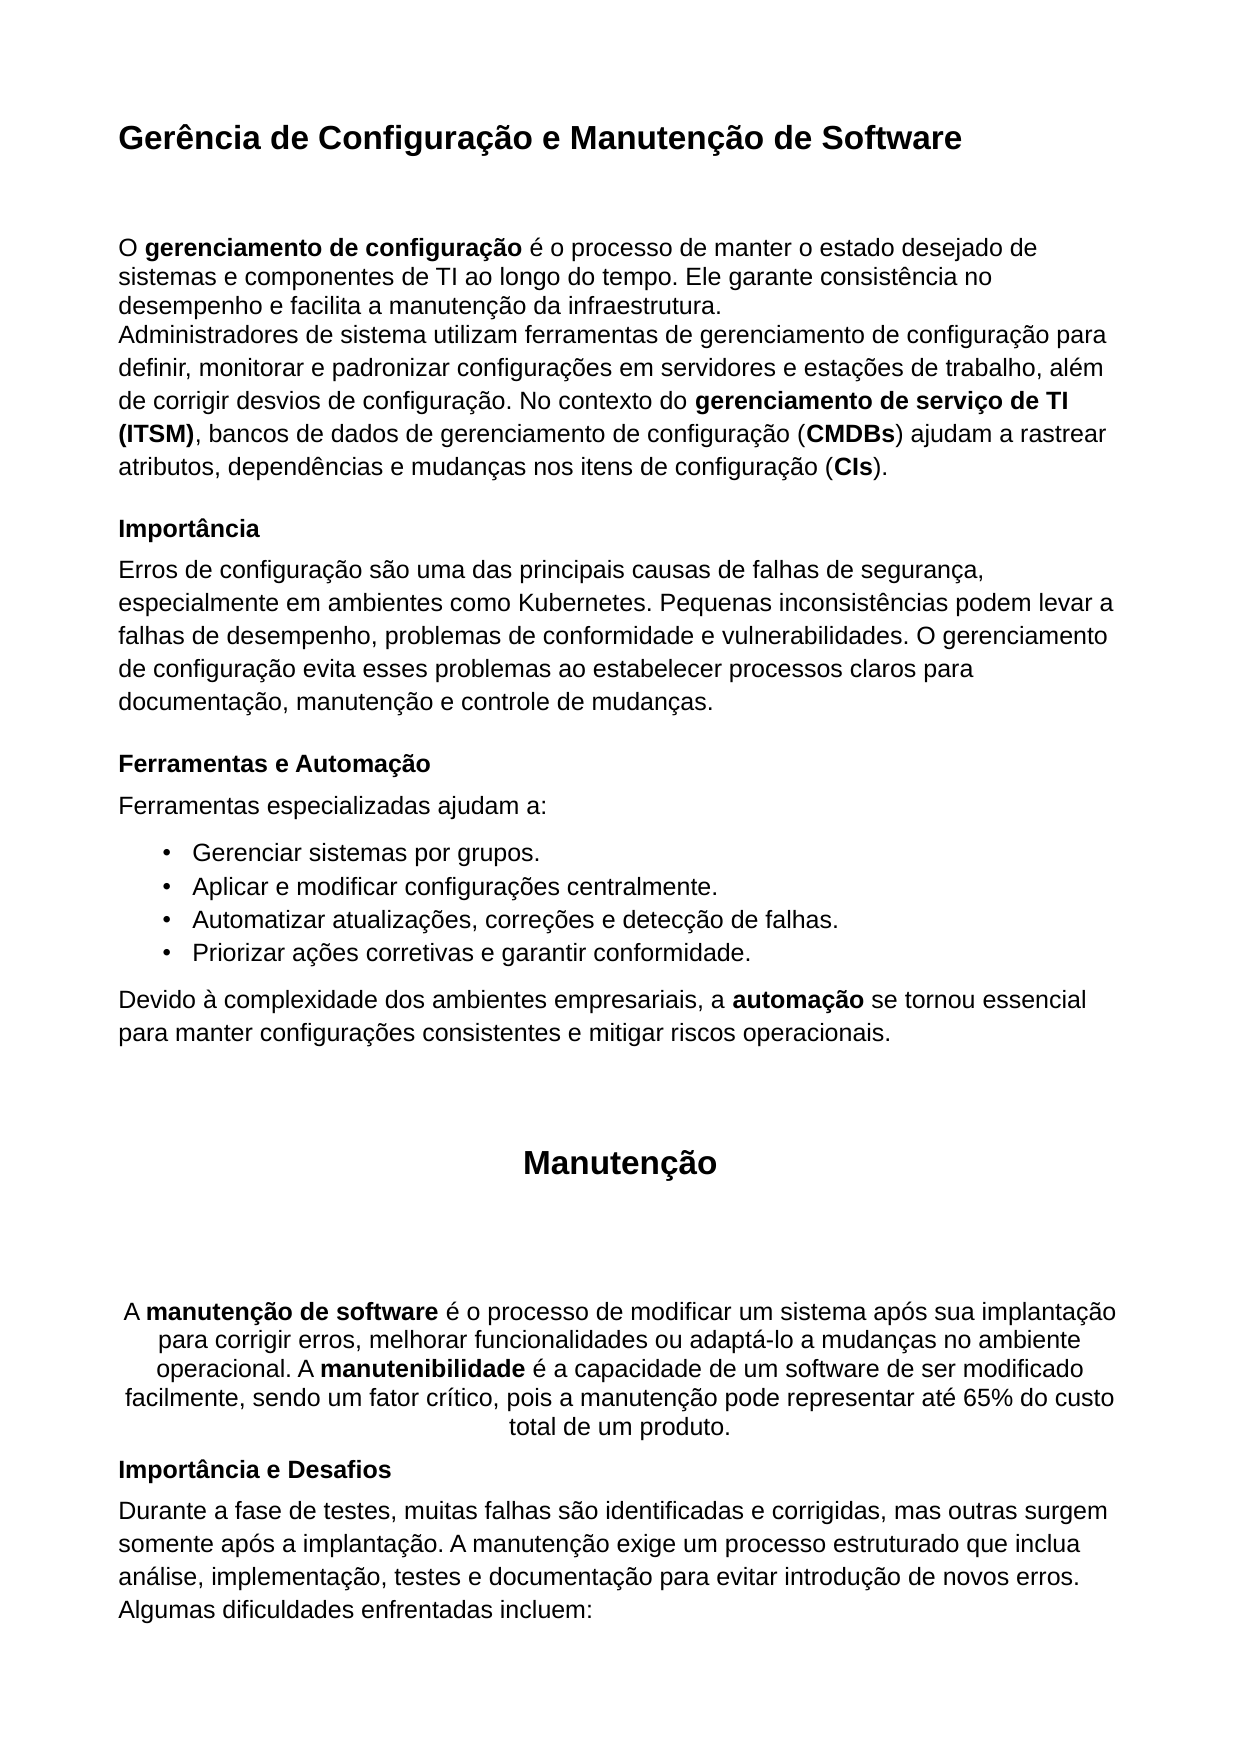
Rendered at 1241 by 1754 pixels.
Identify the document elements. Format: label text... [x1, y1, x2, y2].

subtitle Ferramentas e Automação [118, 749, 1122, 778]
list Priorizar ações corretivas e garantir conformidade. [162, 938, 1122, 967]
text Erros de configuração são uma das principais causas de falhas de segurança, especialmente em ambientes como Kubernetes. Pequenas inconsistências podem levar a falhas de desempenho, problemas de conformidade e vulnerabilidades. O gerenciamento de configuração evita esses problemas ao estabelecer processos claros para documentação, manutenção e controle de mudanças. [118, 555, 1122, 716]
text A manutenção de software é o processo de modificar um sistema após sua implantação para corrigir erros, melhorar funcionalidades ou adaptá-lo a mudanças no ambiente operacional. A manutenibilidade é a capacidade de um software de ser modificado facilmente, sendo um fator crítico, pois a manutenção pode representar até 65% do custo total de um produto. [118, 1220, 1122, 1440]
text Devido à complexidade dos ambientes empresariais, a automação se tornou essencial para manter configurações consistentes e mitigar riscos operacionais. [118, 985, 1122, 1047]
subtitle Importância e Desafios [118, 1455, 1122, 1484]
text Ferramentas especializadas ajudam a: [118, 791, 1122, 819]
text Durante a fase de testes, muitas falhas são identificadas e corrigidas, mas outras surgem somente após a implantação. A manutenção exige um processo estruturado que inclua análise, implementação, testes e documentação para evitar introdução de novos erros. Algumas dificuldades enfrentadas incluem: [118, 1496, 1122, 1624]
text Manutenção [118, 1066, 1122, 1181]
list Automatizar atualizações, correções e detecção de falhas. [162, 904, 1122, 933]
subtitle Importância [118, 514, 1122, 543]
text Gerência de Configuração e Manutenção de Software O gerenciamento de configuração é o processo de manter o estado desejado de sistemas e componentes de TI ao longo do tempo. Ele garante consistência no desempenho e facilita a manutenção da infraestrutura. [118, 118, 1122, 320]
text Administradores de sistema utilizam ferramentas de gerenciamento de configuração para definir, monitorar e padronizar configurações em servidores e estações de trabalho, além de corrigir desvios de configuração. No contexto do gerenciamento de serviço de TI (ITSM), bancos de dados de gerenciamento de configuração (CMDBs) ajudam a rastrear atributos, dependências e mudanças nos itens de configuração (CIs). [118, 320, 1122, 481]
list Gerenciar sistemas por grupos. [162, 838, 1122, 867]
list Aplicar e modificar configurações centralmente. [162, 871, 1122, 900]
